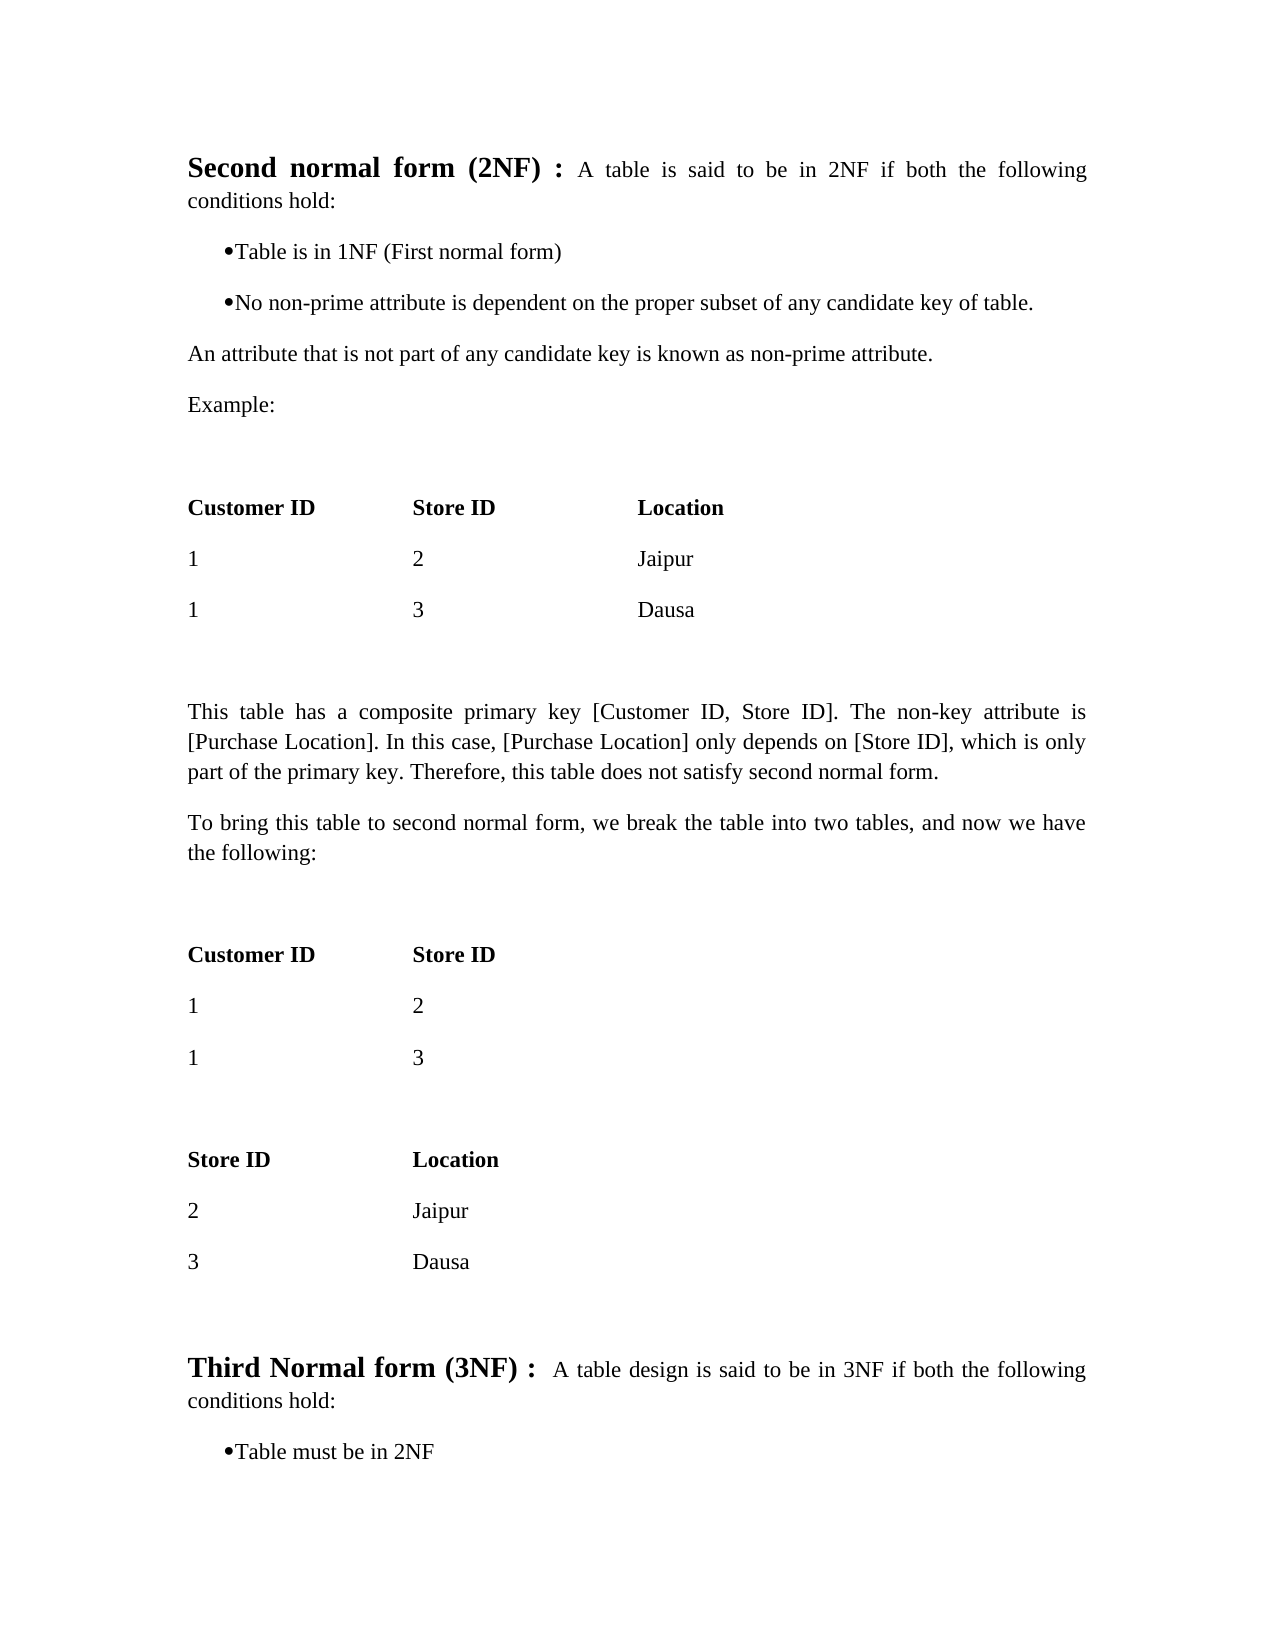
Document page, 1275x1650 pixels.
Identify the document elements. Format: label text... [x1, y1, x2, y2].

text 1 2 [187, 993, 1087, 1019]
text 1 3 Dausa [187, 596, 1087, 622]
text Example: [187, 392, 1087, 418]
text Customer ID Store ID [187, 942, 1087, 968]
text This table has a composite primary key [Customer ID, Store ID]. The non-key attribute is [Purchase Location]. In this case, [Purchase Location] only depends on [Store ID], which is only part of the primary key. Therefore, this table does not satisfy second normal form. [187, 698, 1087, 784]
text 1 3 [187, 1044, 1087, 1070]
text Store ID Location [187, 1146, 1087, 1172]
text Second normal form (2NF) : A table is said to be in 2NF if both the following conditions hold: [187, 150, 1087, 214]
text 3 Dausa [187, 1248, 1087, 1274]
text Third Normal form (3NF) : A table design is said to be in 3NF if both the following conditions hold: [187, 1350, 1087, 1414]
list No non-prime attribute is dependent on the proper subset of any candidate key of table. [225, 289, 1087, 316]
text 2 Jaipur [187, 1197, 1087, 1223]
list Table is in 1NF (First normal form) [225, 238, 1087, 265]
text An attribute that is not part of any candidate key is known as non-prime attribute. [187, 341, 1087, 367]
text To bring this table to second normal form, we break the table into two tables, and now we have the following: [187, 809, 1087, 866]
text Customer ID Store ID Location [187, 494, 1087, 520]
list Table must be in 2NF [225, 1438, 1087, 1465]
text 1 2 Jaipur [187, 545, 1087, 571]
